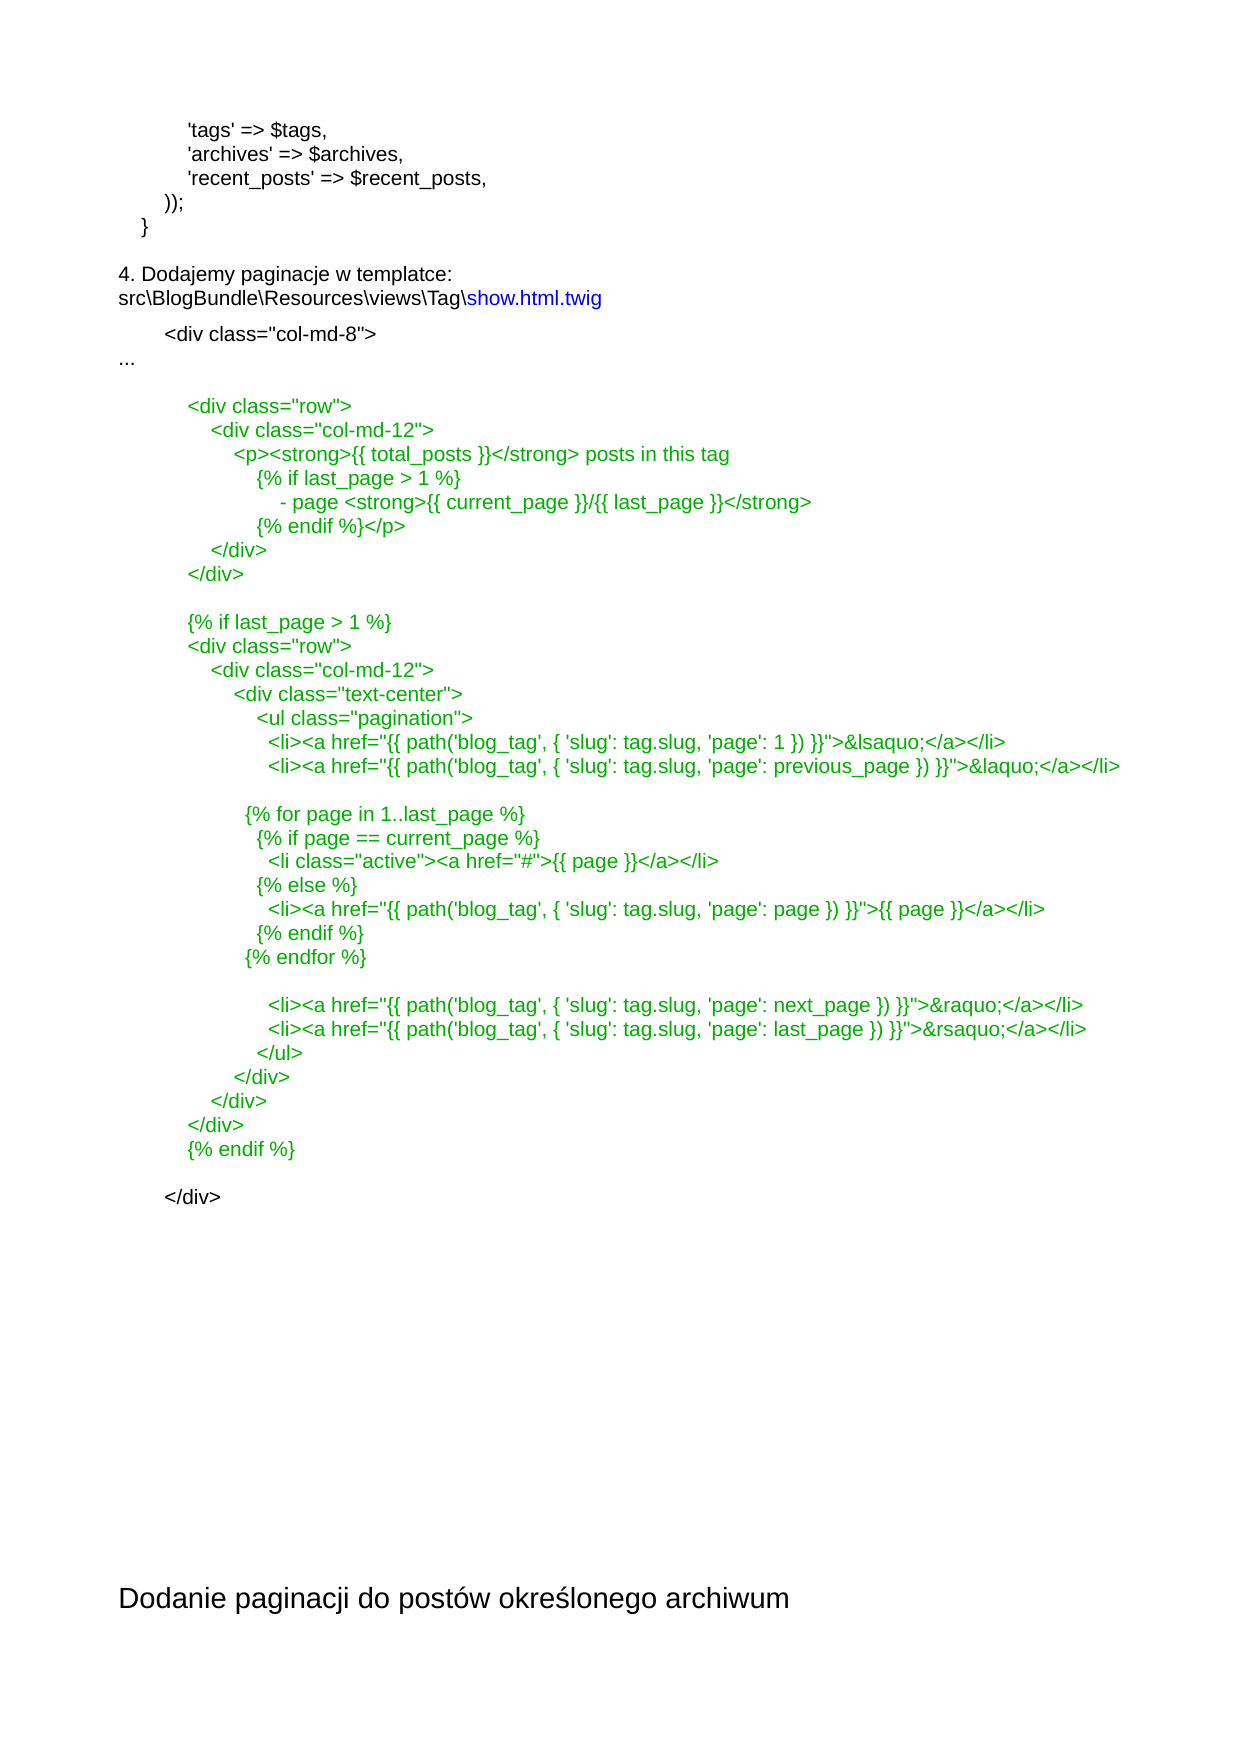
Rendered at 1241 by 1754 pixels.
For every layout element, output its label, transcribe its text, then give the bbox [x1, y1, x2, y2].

text 'recent_posts' => $recent_posts, [118, 166, 1122, 190]
text </div> [118, 1089, 1122, 1113]
text <li class="active"><a href="#">{{ page }}</a></li> [118, 849, 1122, 873]
text <div class="col-md-8"> [118, 322, 1122, 346]
text <p><strong>{{ total_posts }}</strong> posts in this tag [118, 442, 1122, 466]
text Dodanie paginacji do postów określonego archiwum [118, 1581, 1122, 1614]
text </div> [118, 1065, 1122, 1089]
text <div class="row"> [118, 634, 1122, 658]
text <div class="row"> [118, 394, 1122, 418]
text </ul> [118, 1041, 1122, 1065]
text {% if last_page > 1 %} [118, 610, 1122, 634]
text - page <strong>{{ current_page }}/{{ last_page }}</strong> [118, 490, 1122, 514]
text ... [118, 346, 1122, 370]
text <div class="col-md-12"> [118, 418, 1122, 442]
text } [118, 214, 1122, 238]
text src\BlogBundle\Resources\views\Tag\show.html.twig [118, 286, 1122, 310]
text {% endif %} [118, 921, 1122, 945]
text <li><a href="{{ path('blog_tag', { 'slug': tag.slug, 'page': next_page }) }}">&raquo;</a></li> [118, 993, 1122, 1017]
text <li><a href="{{ path('blog_tag', { 'slug': tag.slug, 'page': last_page }) }}">&rsaquo;</a></li> [118, 1017, 1122, 1041]
text {% endfor %} [118, 945, 1122, 969]
text </div> [118, 1185, 1122, 1209]
text <ul class="pagination"> [118, 706, 1122, 729]
text {% endif %}</p> [118, 514, 1122, 538]
text 'archives' => $archives, [118, 142, 1122, 166]
text 4. Dodajemy paginacje w templatce: [118, 262, 1122, 286]
text {% for page in 1..last_page %} [118, 801, 1122, 825]
text {% if last_page > 1 %} [118, 466, 1122, 490]
text <li><a href="{{ path('blog_tag', { 'slug': tag.slug, 'page': page }) }}">{{ page }}</a></li> [118, 897, 1122, 921]
text <div class="col-md-12"> [118, 658, 1122, 682]
text <li><a href="{{ path('blog_tag', { 'slug': tag.slug, 'page': previous_page }) }}">&laquo;</a></li> [118, 753, 1122, 777]
text </div> [118, 562, 1122, 586]
text </div> [118, 1113, 1122, 1137]
text {% else %} [118, 873, 1122, 897]
text </div> [118, 538, 1122, 562]
text )); [118, 190, 1122, 214]
text {% endif %} [118, 1137, 1122, 1161]
text 'tags' => $tags, [118, 118, 1122, 142]
text <li><a href="{{ path('blog_tag', { 'slug': tag.slug, 'page': 1 }) }}">&lsaquo;</a></li> [118, 729, 1122, 753]
text {% if page == current_page %} [118, 825, 1122, 849]
text <div class="text-center"> [118, 682, 1122, 706]
